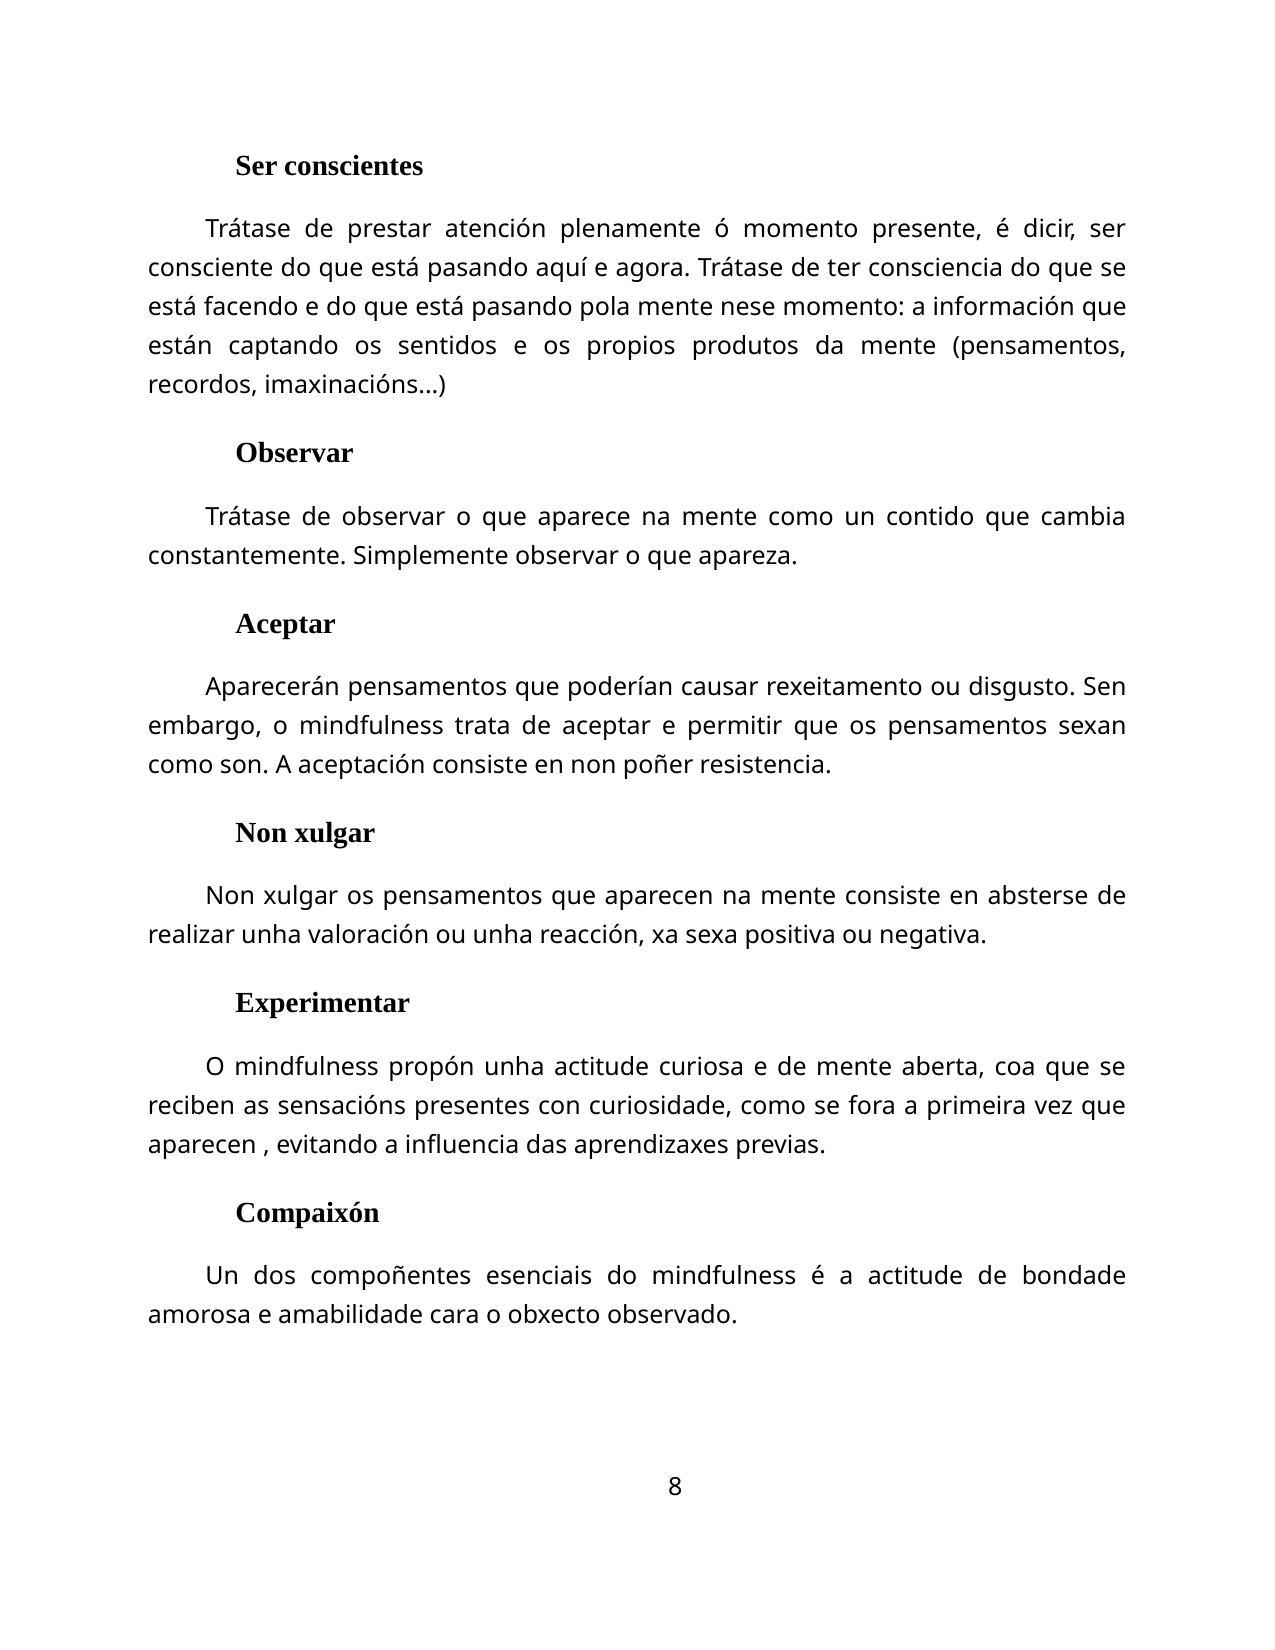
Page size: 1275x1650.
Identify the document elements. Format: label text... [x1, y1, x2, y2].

text Non xulgar os pensamentos que aparecen na mente consiste en absterse de realizar unha valoración ou unha reacción, xa sexa positiva ou negativa. [148, 878, 1127, 951]
text Trátase de prestar atención plenamente ó momento presente, é dicir, ser consciente do que está pasando aquí e agora. Trátase de ter consciencia do que se está facendo e do que está pasando pola mente nese momento: a información que están captando os sentidos e os propios produtos da mente (pensamentos, recordos, imaxinacións...) [148, 210, 1127, 401]
subtitle Observar [148, 435, 1127, 469]
text Aparecerán pensamentos que poderían causar rexeitamento ou disgusto. Sen embargo, o mindfulness trata de aceptar e permitir que os pensamentos sexan como son. A aceptación consiste en non poñer resistencia. [148, 668, 1127, 781]
subtitle Aceptar [148, 606, 1127, 639]
text Trátase de observar o que aparece na mente como un contido que cambia constantemente. Simplemente observar o que apareza. [148, 498, 1127, 571]
subtitle Non xulgar [148, 815, 1127, 849]
subtitle Ser conscientes [148, 148, 1127, 181]
subtitle Experimentar [148, 986, 1127, 1019]
text O mindfulness propón unha actitude curiosa e de mente aberta, coa que se reciben as sensacións presentes con curiosidade, como se fora a primeira vez que aparecen , evitando a influencia das aprendizaxes previas. [148, 1048, 1127, 1161]
subtitle Compaixón [148, 1195, 1127, 1228]
text Un dos compoñentes esenciais do mindfulness é a actitude de bondade amorosa e amabilidade cara o obxecto observado. [148, 1258, 1127, 1331]
